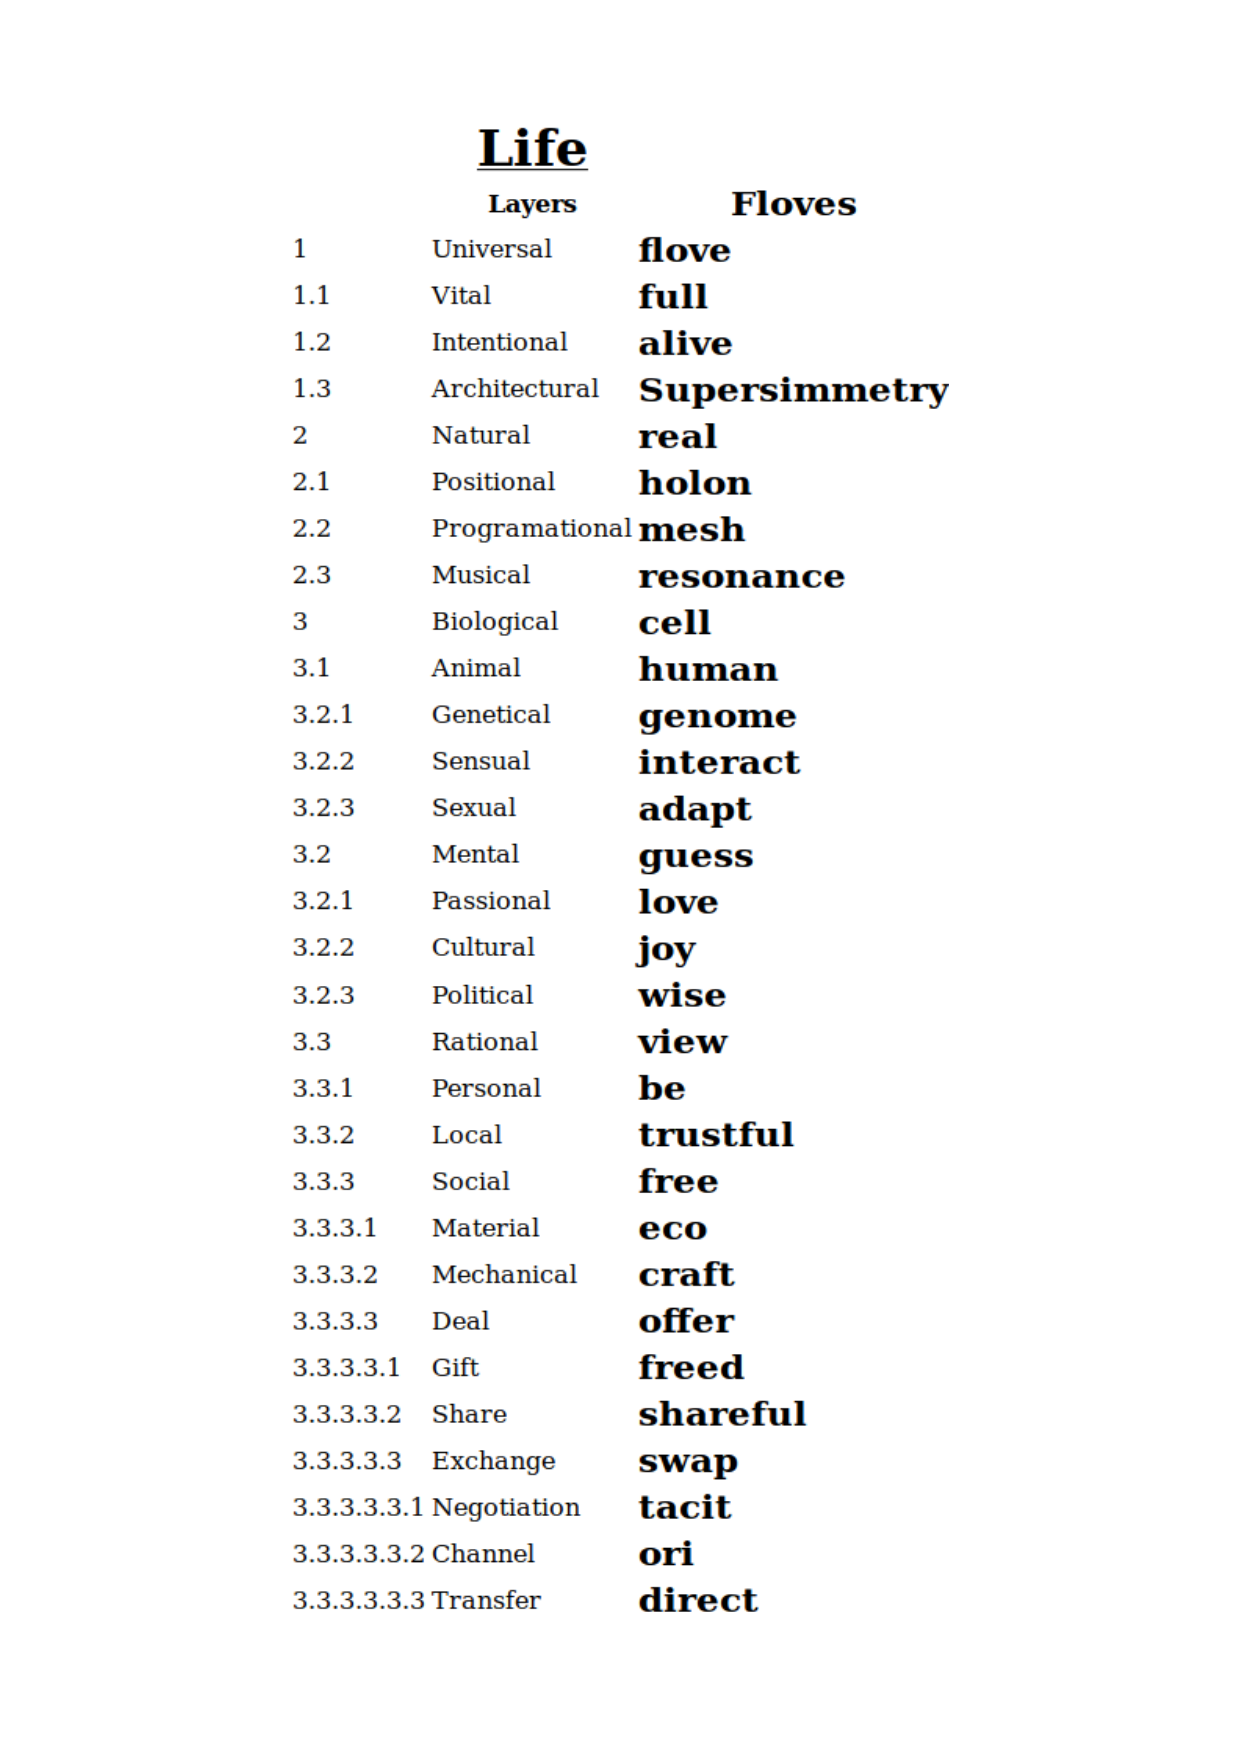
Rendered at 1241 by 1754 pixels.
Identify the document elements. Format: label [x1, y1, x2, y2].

picture [291, 118, 949, 1628]
